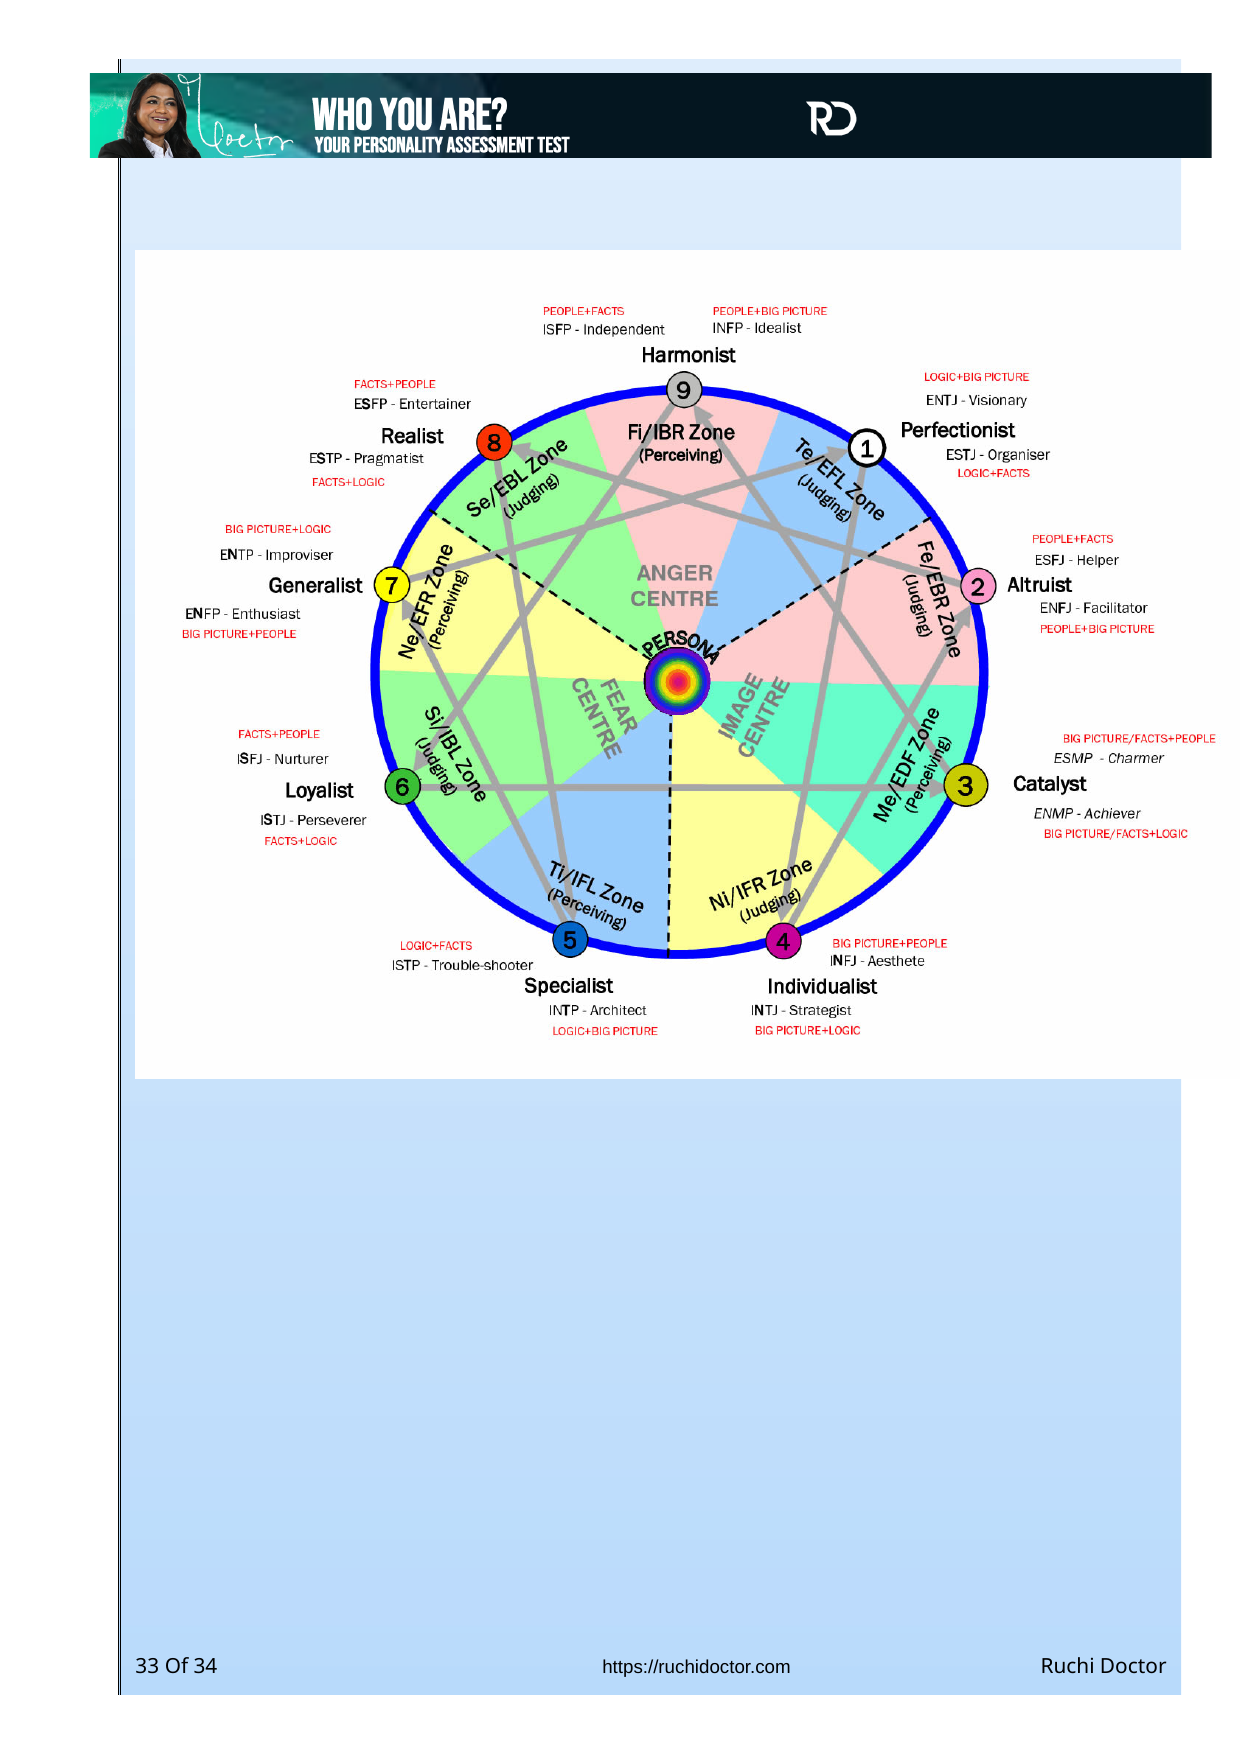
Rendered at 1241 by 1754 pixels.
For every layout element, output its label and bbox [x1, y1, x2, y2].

picture [89, 59, 1240, 1079]
